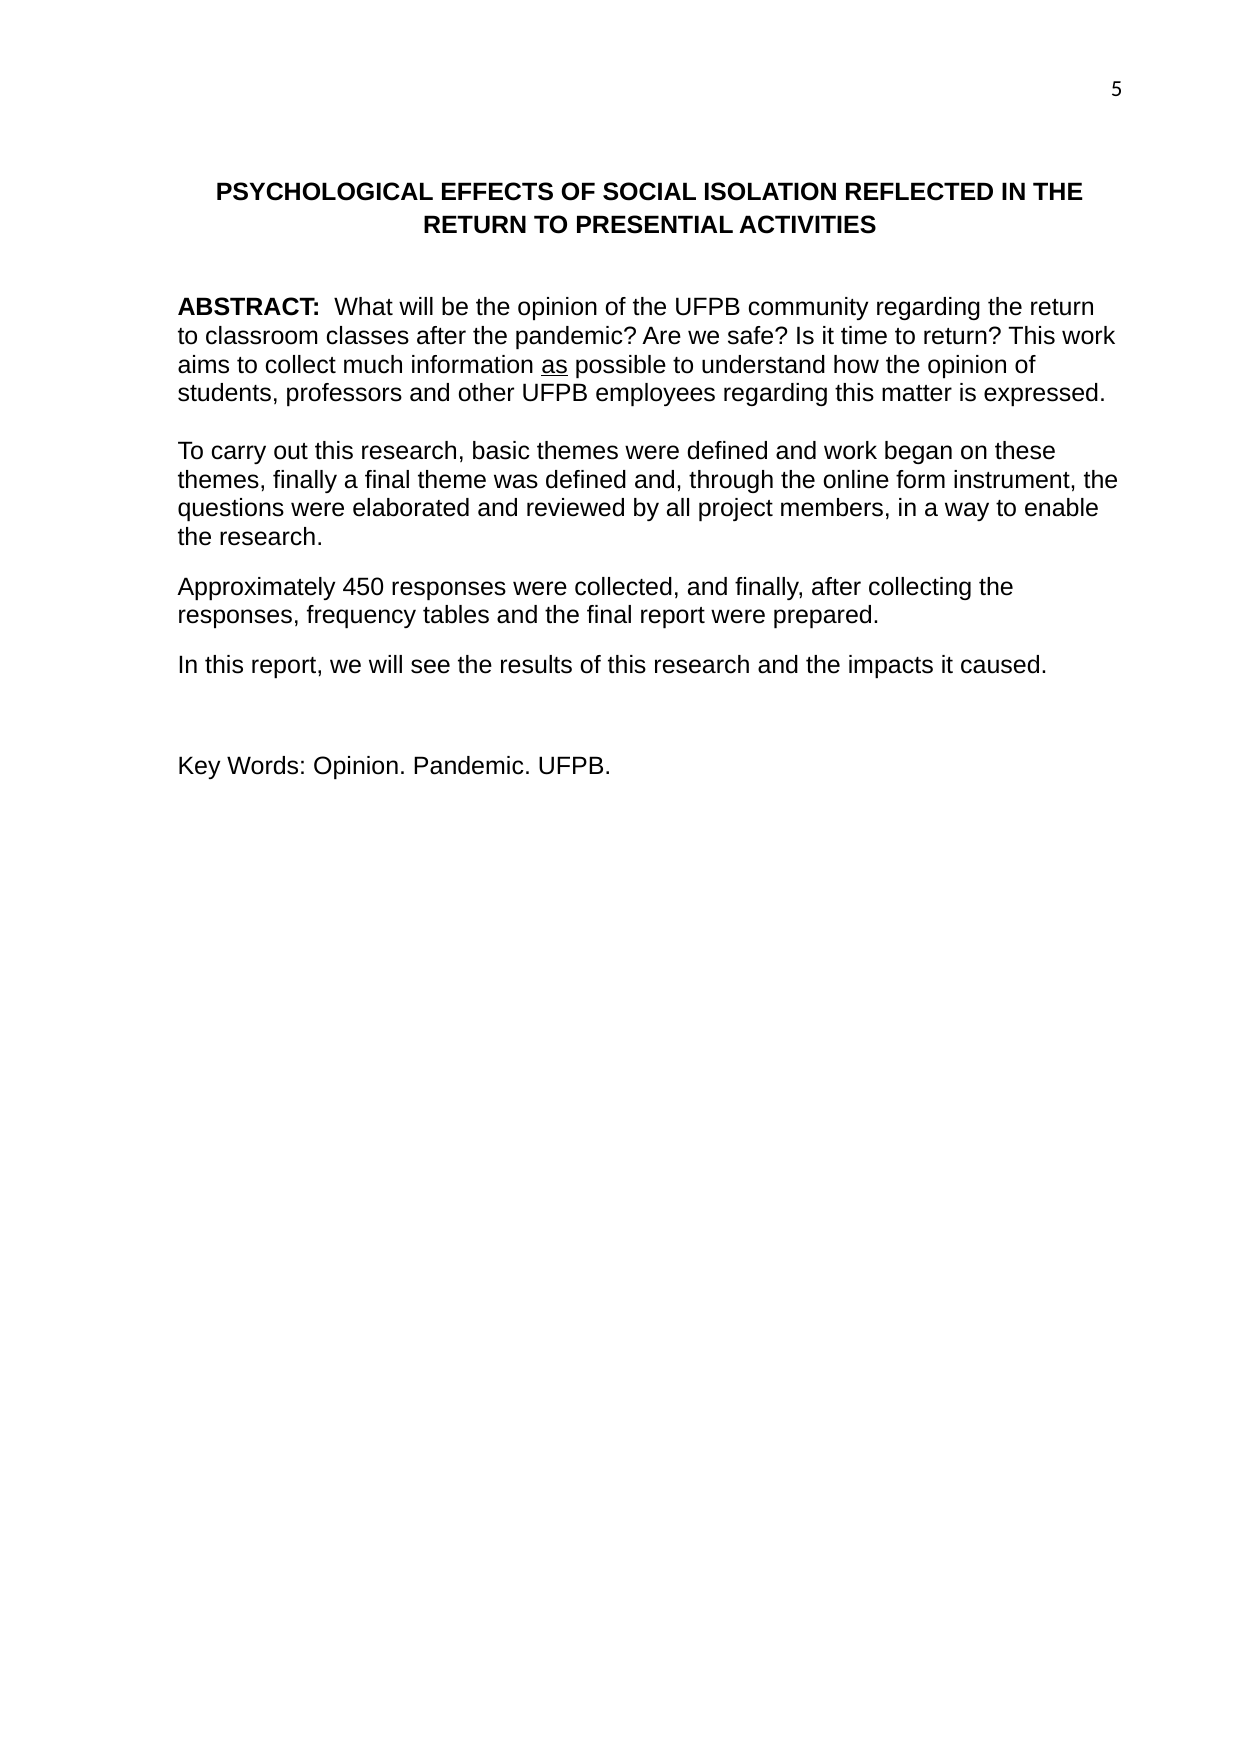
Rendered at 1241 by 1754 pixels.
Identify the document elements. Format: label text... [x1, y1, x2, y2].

text PSYCHOLOGICAL EFFECTS OF SOCIAL ISOLATION REFLECTED IN THE RETURN TO PRESENTIAL ACTIVITIES [177, 177, 1122, 239]
text To carry out this research, basic themes were defined and work began on these themes, finally a final theme was defined and, through the online form instrument, the questions were elaborated and reviewed by all project members, in a way to enable the research. [177, 436, 1122, 551]
text Approximately 450 responses were collected, and finally, after collecting the responses, frequency tables and the final report were prepared. [177, 572, 1122, 629]
text Key Words: Opinion. Pandemic. UFPB. [177, 751, 1122, 779]
text ABSTRACT: What will be the opinion of the UFPB community regarding the return to classroom classes after the pandemic? Are we safe? Is it time to return? This work aims to collect much information as possible to understand how the opinion of students, professors and other UFPB employees regarding this matter is expressed. [177, 292, 1122, 407]
text In this report, we will see the results of this research and the impacts it caused. [177, 650, 1122, 707]
